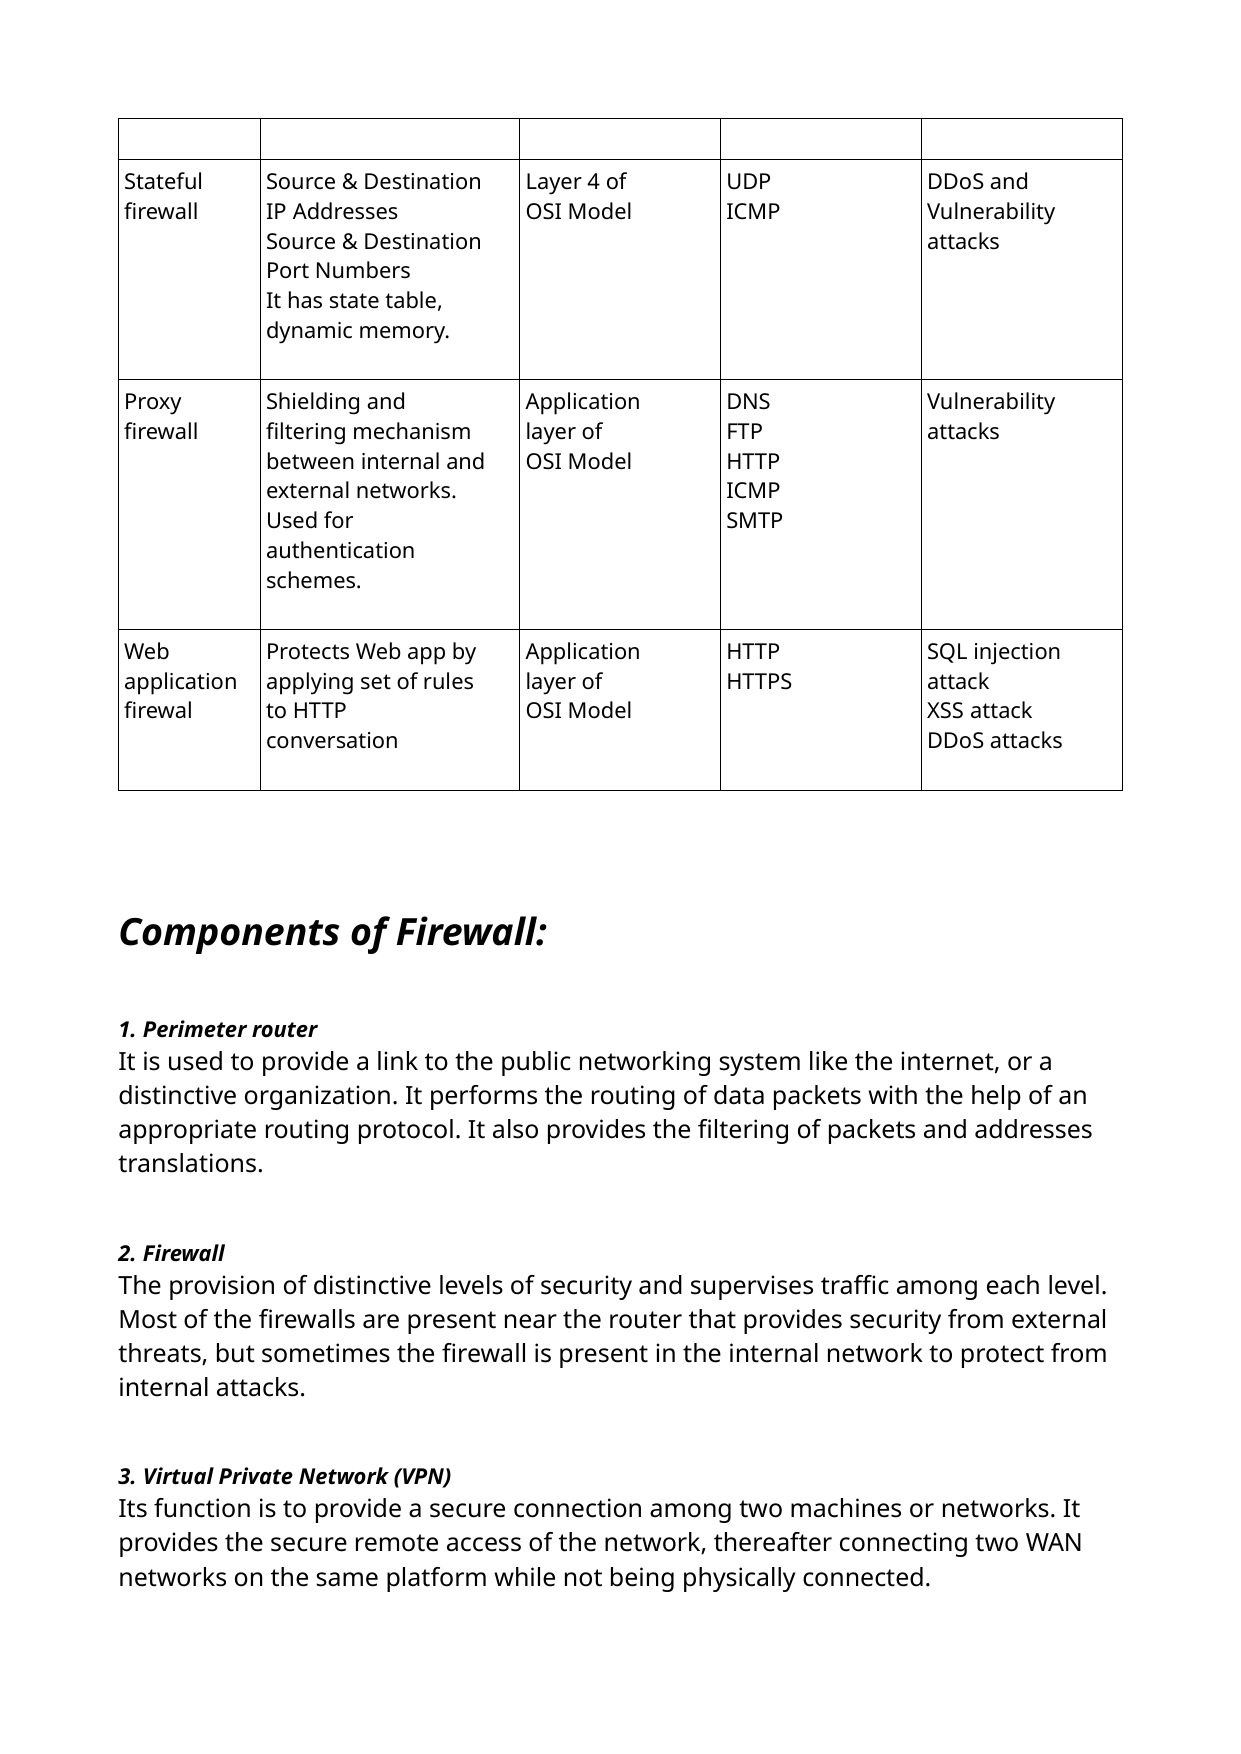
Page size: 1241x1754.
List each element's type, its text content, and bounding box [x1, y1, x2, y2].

table_cell DDoS and Vulnerability attacks [922, 160, 1122, 379]
table_cell HTTP HTTPS [721, 630, 921, 789]
table_cell Web application firewal [119, 630, 260, 789]
table_cell SQL injection attack XSS attack DDoS attacks [922, 630, 1122, 789]
table_cell Protects Web app by applying set of rules to HTTP conversation [261, 630, 519, 789]
text The provision of distinctive levels of security and supervises traffic among each level. Most of the firewalls are present near the router that provides security from external threats, but sometimes the firewall is present in the internal network to protect from internal attacks. [118, 1267, 1122, 1404]
table_cell Source & Destination IP Addresses Source & Destination Port Numbers It has state table, dynamic memory. [261, 160, 519, 379]
table_cell [721, 119, 921, 159]
table_cell Stateful firewall [119, 160, 260, 379]
text 2. Firewall [118, 1238, 1122, 1267]
table_cell DNS FTP HTTP ICMP SMTP [721, 380, 921, 629]
table_cell Layer 4 of OSI Model [520, 160, 720, 379]
table_cell Shielding and filtering mechanism between internal and external networks. Used for authentication schemes. [261, 380, 519, 629]
table_cell [520, 119, 720, 159]
table_cell Vulnerability attacks [922, 380, 1122, 629]
table_cell Application layer of OSI Model [520, 380, 720, 629]
text It is used to provide a link to the public networking system like the internet, or a distinctive organization. It performs the routing of data packets with the help of an appropriate routing protocol. It also provides the filtering of packets and addresses translations. [118, 1044, 1122, 1180]
table_cell Proxy firewall [119, 380, 260, 629]
table_cell Application layer of OSI Model [520, 630, 720, 789]
text 1. Perimeter router [118, 1014, 1122, 1044]
text 3. Virtual Private Network (VPN) [118, 1461, 1122, 1491]
table_cell [261, 119, 519, 159]
text Its function is to provide a secure connection among two machines or networks. It provides the secure remote access of the network, thereafter connecting two WAN networks on the same platform while not being physically connected. [118, 1491, 1122, 1593]
table_cell [119, 119, 260, 159]
text Components of Firewall: [118, 906, 1122, 985]
table_cell UDP ICMP [721, 160, 921, 379]
table_cell [922, 119, 1122, 159]
